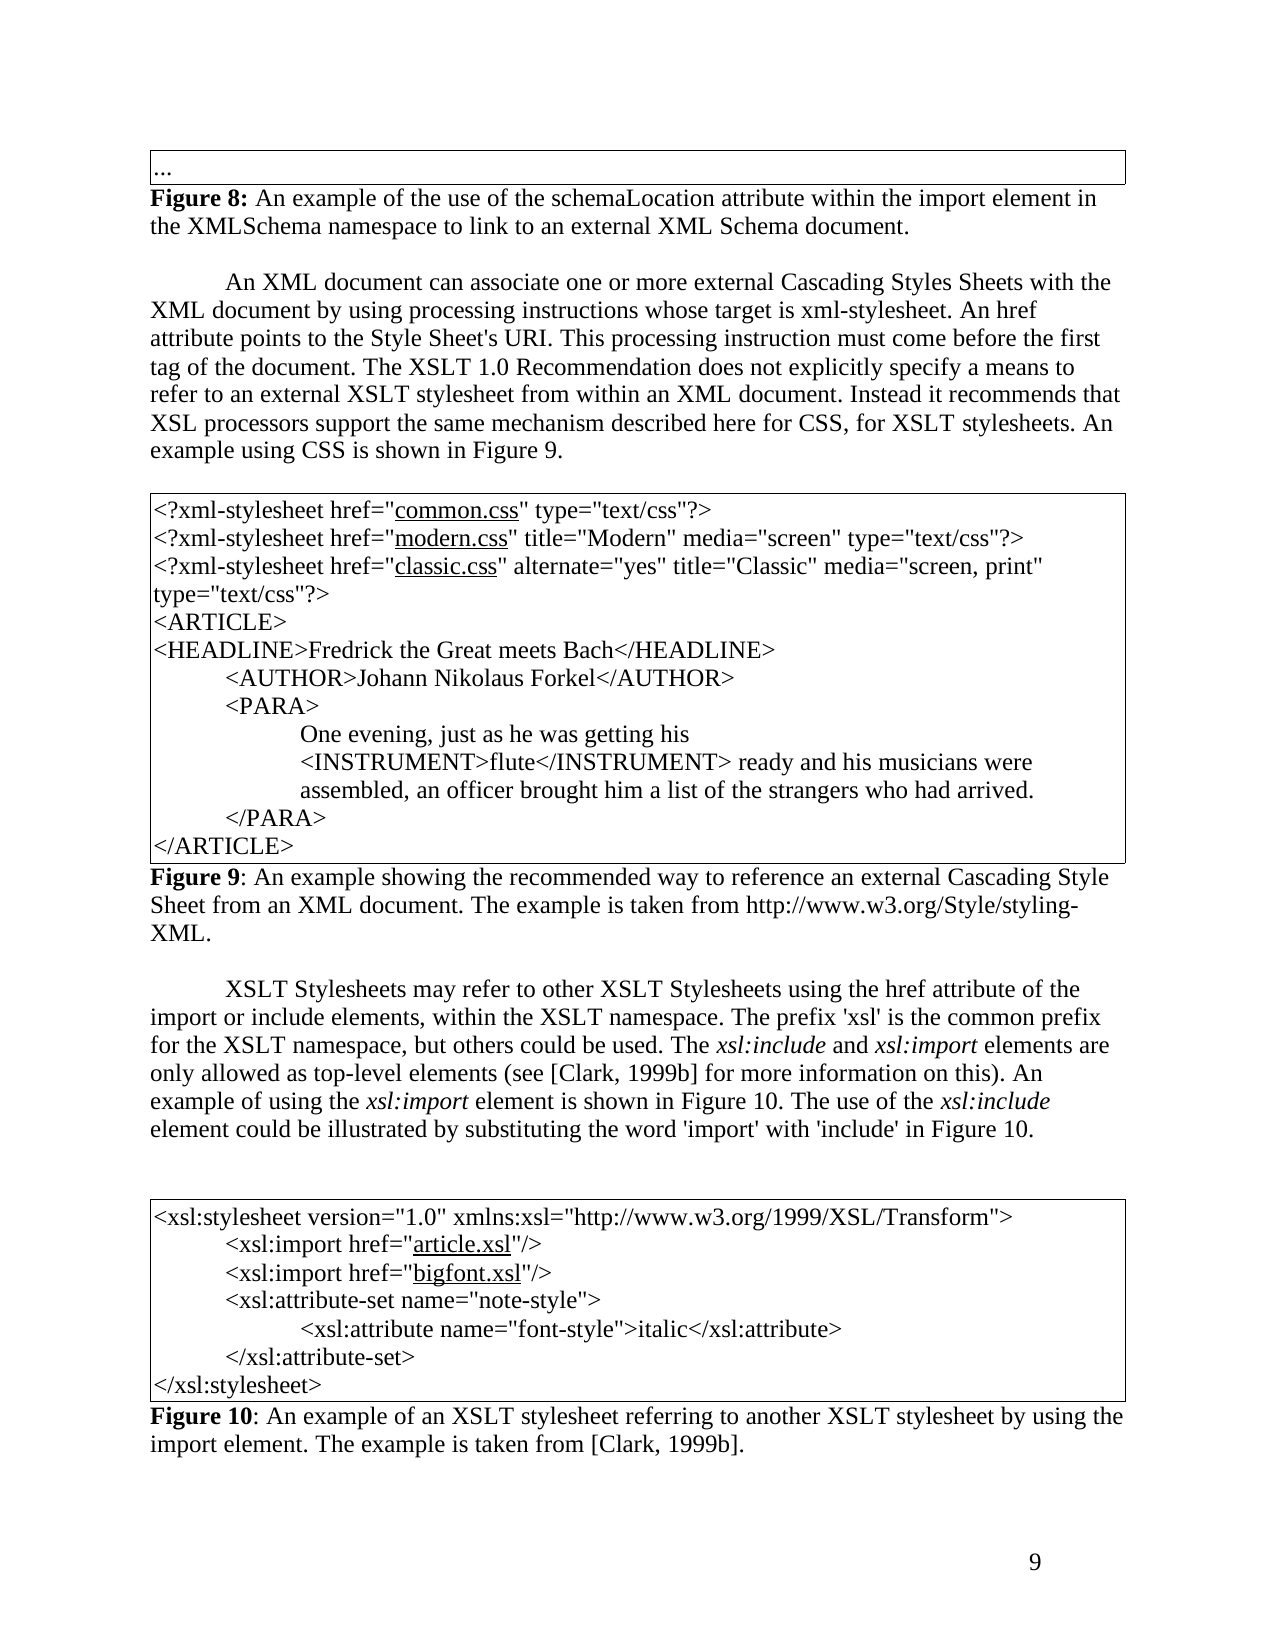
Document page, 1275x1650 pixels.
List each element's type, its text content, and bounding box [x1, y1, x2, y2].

text <INSTRUMENT>flute</INSTRUMENT> ready and his musicians were [151, 745, 1125, 773]
text <HEADLINE>Fredrick the Great meets Bach</HEADLINE> [151, 633, 1125, 661]
text <xsl:attribute name="font-style">italic</xsl:attribute> [151, 1311, 1125, 1339]
text </ARTICLE> [151, 829, 1125, 863]
text <xsl:import href="article.xsl"/> [151, 1227, 1125, 1255]
text XSLT Stylesheets may refer to other XSLT Stylesheets using the href attribute of the import or include elements, within the XSLT namespace. The prefix 'xsl' is the common prefix for the XSLT namespace, but others could be used. The xsl:include and xsl:import elements are only allowed as top-level elements (see [Clark, 1999b] for more information on this). An example of using the xsl:import element is shown in Figure 10. The use of the xsl:include element could be illustrated by substituting the word 'import' with 'include' in Figure 10. [150, 975, 1125, 1143]
text <?xml-stylesheet href="classic.css" alternate="yes" title="Classic" media="screen, print" type="text/css"?> [151, 548, 1125, 604]
text <?xml-stylesheet href="common.css" type="text/css"?> [151, 494, 1125, 521]
text Figure 10: An example of an XSLT stylesheet referring to another XSLT stylesheet by using the import element. The example is taken from [Clark, 1999b]. [150, 1402, 1125, 1458]
text </xsl:stylesheet> [151, 1367, 1125, 1401]
text Figure 9: An example showing the recommended way to reference an external Cascading Style Sheet from an XML document. The example is taken from http://www.w3.org/Style/styling-XML. [150, 864, 1125, 947]
text ... [151, 151, 1125, 184]
text <?xml-stylesheet href="modern.css" title="Modern" media="screen" type="text/css"?> [151, 521, 1125, 548]
text An XML document can associate one or more external Cascading Styles Sheets with the XML document by using processing instructions whose target is xml-stylesheet. An href attribute points to the Style Sheet's URI. This processing instruction must come before the first tag of the document. The XSLT 1.0 Recommendation does not explicitly specify a means to refer to an external XSLT stylesheet from within an XML document. Instead it recommends that XSL processors support the same mechanism described here for CSS, for XSLT stylesheets. An example using CSS is shown in Figure 9. [150, 268, 1125, 464]
text <xsl:attribute-set name="note-style"> [151, 1283, 1125, 1311]
text <xsl:stylesheet version="1.0" xmlns:xsl="http://www.w3.org/1999/XSL/Transform"> [151, 1200, 1125, 1227]
text One evening, just as he was getting his [151, 717, 1125, 745]
text Figure 8: An example of the use of the schemaLocation attribute within the import element in the XMLSchema namespace to link to an external XML Schema document. [150, 185, 1125, 240]
text </xsl:attribute-set> [151, 1339, 1125, 1367]
text <xsl:import href="bigfont.xsl"/> [151, 1255, 1125, 1283]
text </PARA> [151, 801, 1125, 829]
text assembled, an officer brought him a list of the strangers who had arrived. [151, 773, 1125, 801]
text <AUTHOR>Johann Nikolaus Forkel</AUTHOR> [151, 661, 1125, 689]
text <PARA> [151, 689, 1125, 717]
text <ARTICLE> [151, 604, 1125, 633]
